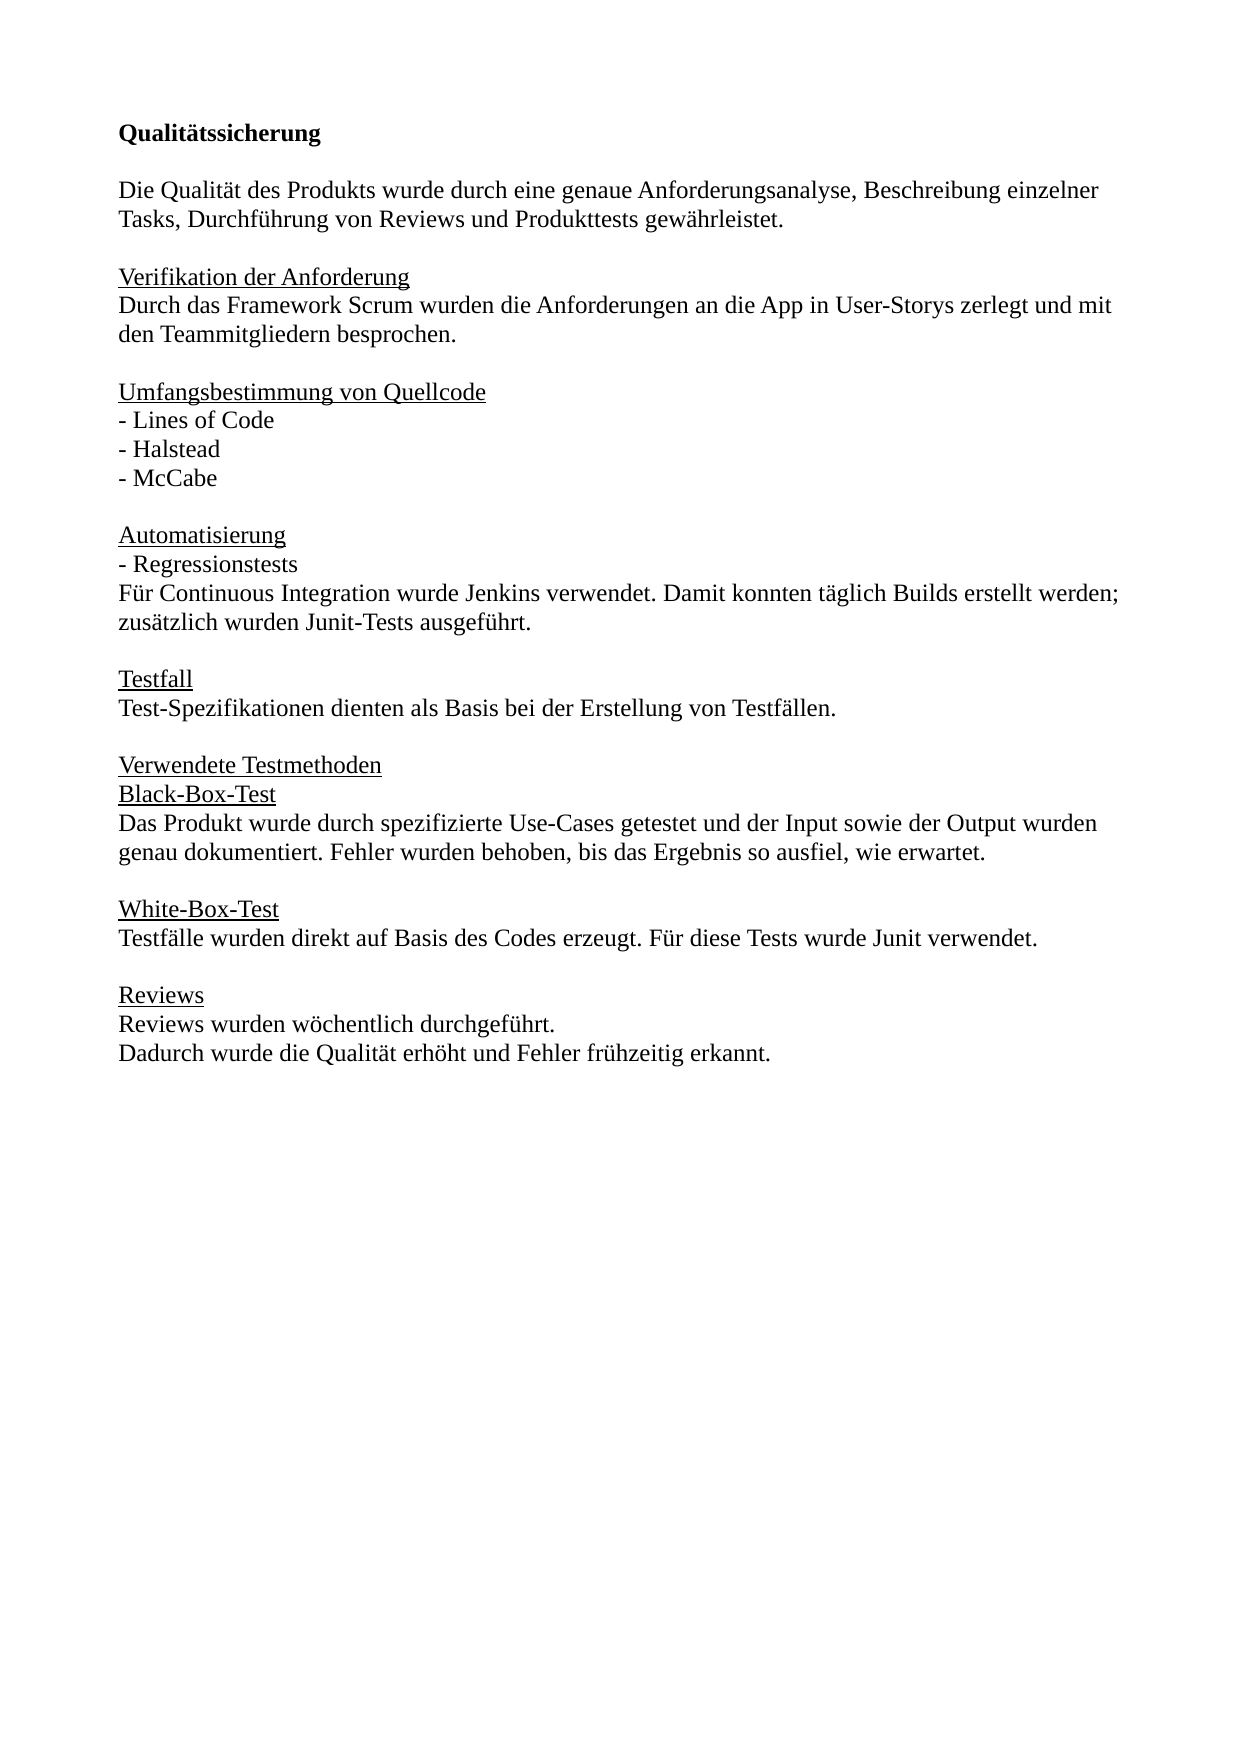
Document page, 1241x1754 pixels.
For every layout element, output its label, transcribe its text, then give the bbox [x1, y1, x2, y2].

text Für Continuous Integration wurde Jenkins verwendet. Damit konnten täglich Builds erstellt werden; zusätzlich wurden Junit-Tests ausgeführt. [118, 578, 1122, 636]
text Dadurch wurde die Qualität erhöht und Fehler frühzeitig erkannt. [118, 1038, 1122, 1067]
text Black-Box-Test [118, 779, 1122, 808]
text Das Produkt wurde durch spezifizierte Use-Cases getestet und der Input sowie der Output wurden genau dokumentiert. Fehler wurden behoben, bis das Ergebnis so ausfiel, wie erwartet. [118, 808, 1122, 866]
text Umfangsbestimmung von Quellcode [118, 377, 1122, 406]
text - Lines of Code [118, 406, 1122, 434]
text Testfall [118, 664, 1122, 693]
text Test-Spezifikationen dienten als Basis bei der Erstellung von Testfällen. [118, 693, 1122, 722]
text Reviews [118, 981, 1122, 1009]
text Die Qualität des Produkts wurde durch eine genaue Anforderungsanalyse, Beschreibung einzelner Tasks, Durchführung von Reviews und Produkttests gewährleistet. [118, 176, 1122, 233]
text Qualitätssicherung [118, 118, 1122, 147]
text Durch das Framework Scrum wurden die Anforderungen an die App in User-Storys zerlegt und mit den Teammitgliedern besprochen. [118, 291, 1122, 348]
text Reviews wurden wöchentlich durchgeführt. [118, 1009, 1122, 1038]
text White-Box-Test [118, 894, 1122, 923]
text - Regressionstests [118, 549, 1122, 578]
text Verwendete Testmethoden [118, 751, 1122, 779]
text - Halstead [118, 434, 1122, 463]
text Automatisierung [118, 521, 1122, 549]
text Testfälle wurden direkt auf Basis des Codes erzeugt. Für diese Tests wurde Junit verwendet. [118, 923, 1122, 952]
text - McCabe [118, 463, 1122, 492]
text Verifikation der Anforderung [118, 262, 1122, 291]
